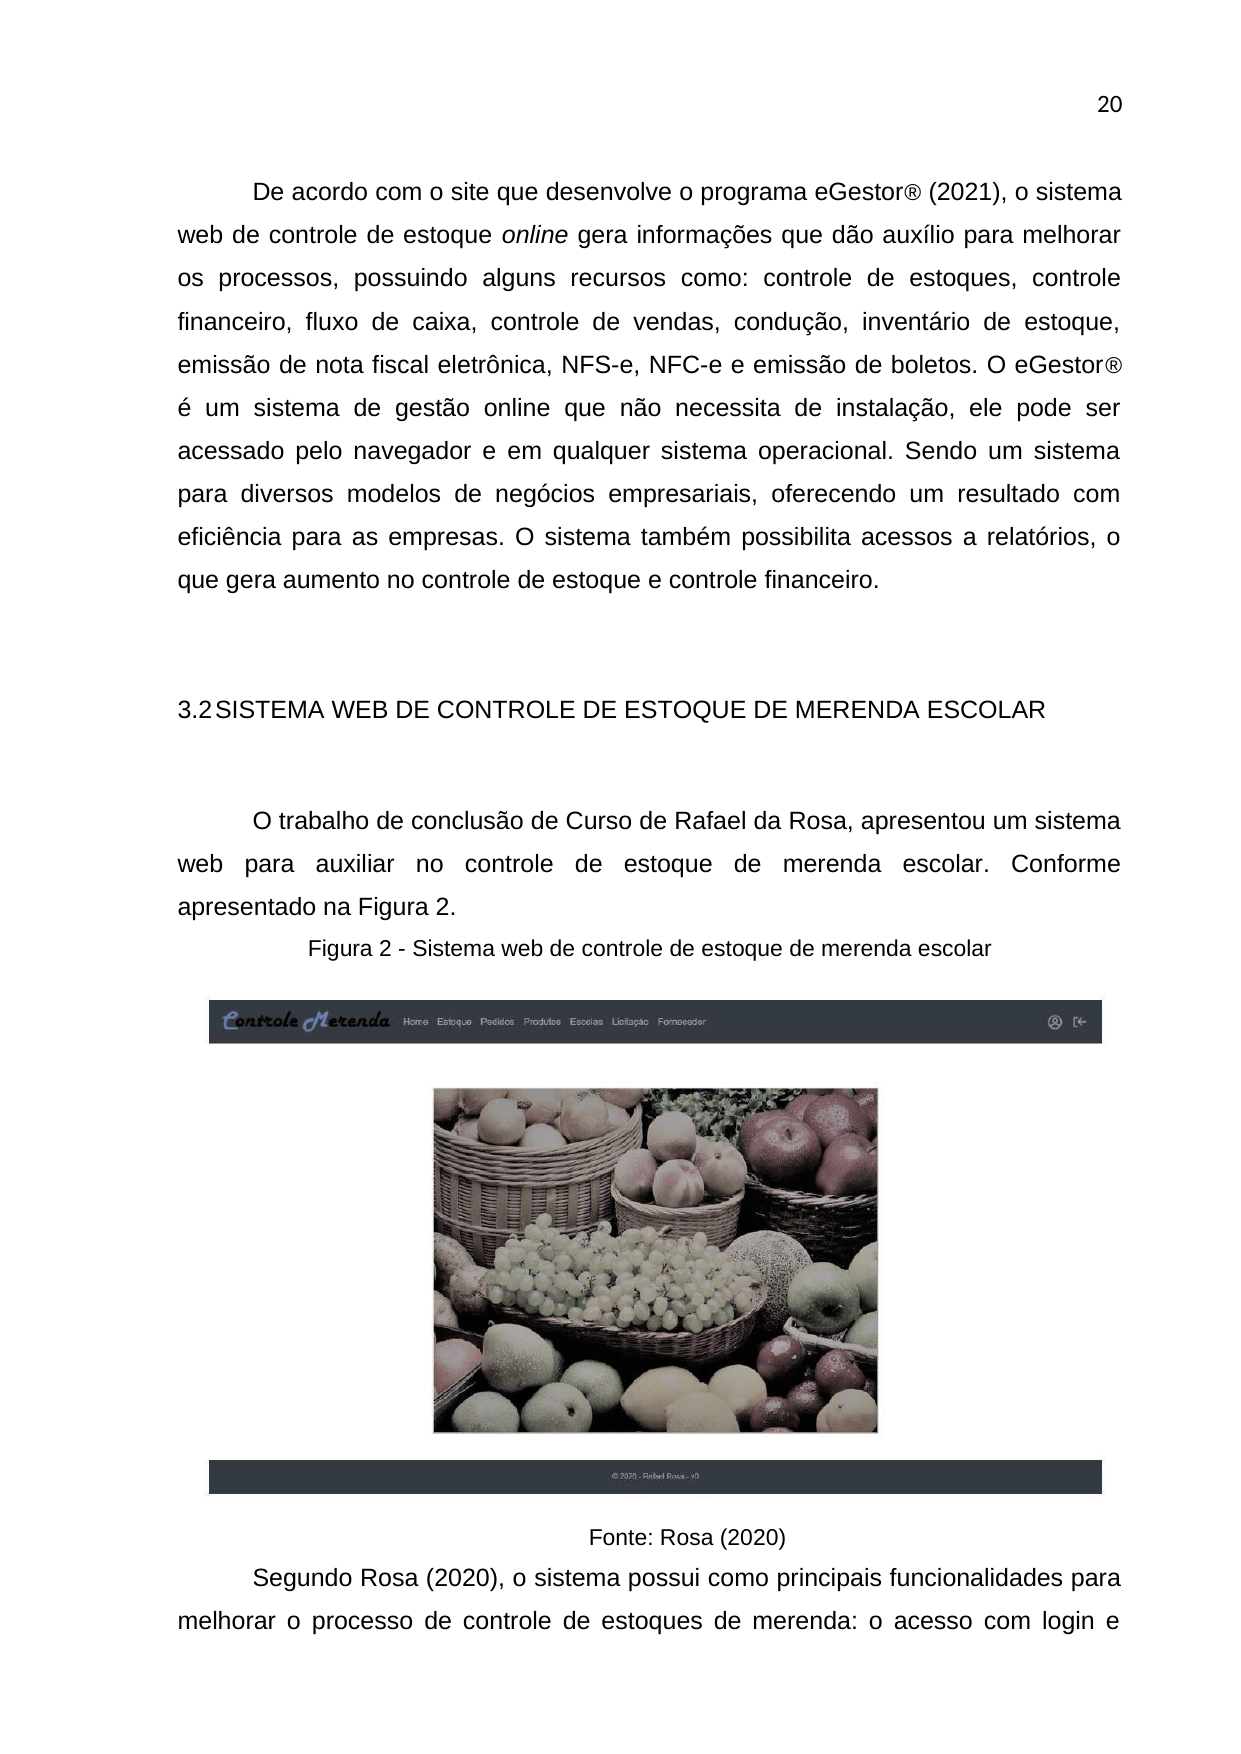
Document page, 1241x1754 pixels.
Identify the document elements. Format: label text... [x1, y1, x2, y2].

subtitle SISTEMA WEB DE CONTROLE DE ESTOQUE DE MERENDA ESCOLAR [177, 695, 1122, 723]
text O trabalho de conclusão de Curso de Rafael da Rosa, apresentou um sistema web para auxiliar no controle de estoque de merenda escolar. Conforme apresentado na Figura 2. [177, 806, 1122, 921]
picture [192, 982, 1108, 1499]
text Fonte: Rosa (2020) [177, 1524, 1122, 1550]
text Segundo Rosa (2020), o sistema possui como principais funcionalidades para melhorar o processo de controle de estoques de merenda: o acesso com login e [177, 1563, 1122, 1635]
text De acordo com o site que desenvolve o programa eGestor® (2021), o sistema web de controle de estoque online gera informações que dão auxílio para melhorar os processos, possuindo alguns recursos como: controle de estoques, controle financeiro, fluxo de caixa, controle de vendas, condução, inventário de estoque, emissão de nota fiscal eletrônica, NFS-e, NFC-e e emissão de boletos. O eGestor® é um sistema de gestão online que não necessita de instalação, ele pode ser acessado pelo navegador e em qualquer sistema operacional. Sendo um sistema para diversos modelos de negócios empresariais, oferecendo um resultado com eficiência para as empresas. O sistema também possibilita acessos a relatórios, o que gera aumento no controle de estoque e controle financeiro. [177, 177, 1122, 594]
text Figura 2 - Sistema web de controle de estoque de merenda escolar [177, 935, 1122, 962]
